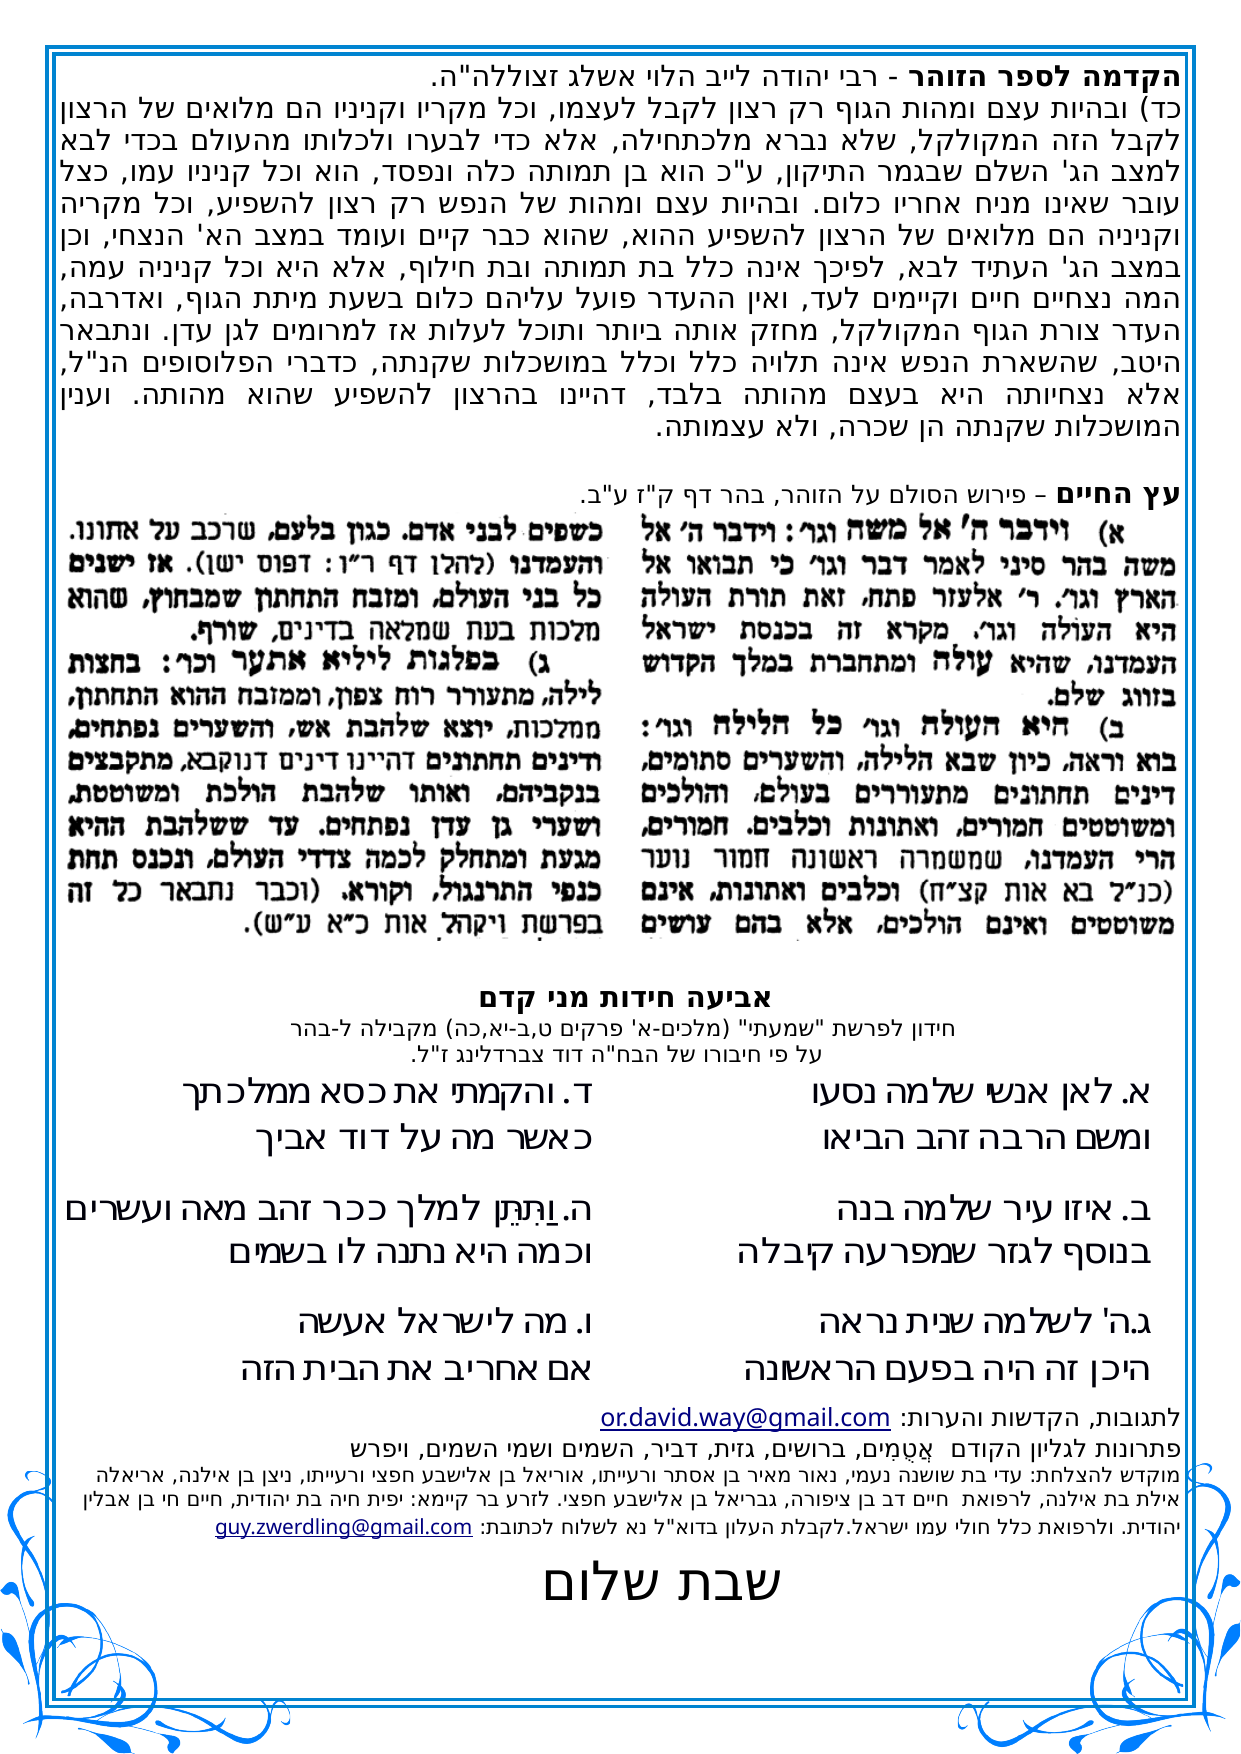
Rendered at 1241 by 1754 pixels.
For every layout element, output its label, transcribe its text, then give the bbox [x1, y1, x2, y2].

picture [957, 1463, 1185, 1698]
list לתגובות, הקדשות והערות: or.david.way@gmail.com [59, 1068, 1182, 1434]
text כד) ובהיות עצם ומהות הגוף רק רצון לקבל לעצמו, וכל מקריו וקניניו הם מלואים של הרצון לקבל הזה המקולקל, שלא נברא מלכתחילה, אלא כדי לבערו ולכלותו מהעולם בכדי לבא למצב הג' השלם שבגמר התיקון, ע"כ הוא בן תמותה כלה ונפסד, הוא וכל קניניו עמו, כצל עובר שאינו מניח אחריו כלום. ובהיות עצם ומהות של הנפש רק רצון להשפיע, וכל מקריה וקניניה הם מלואים של הרצון להשפיע ההוא, שהוא כבר קיים ועומד במצב הא' הנצחי, וכן במצב הג' העתיד לבא, לפיכך אינה כלל בת תמותה ובת חילוף, אלא היא וכל קניניה עמה, המה נצחיים חיים וקיימים לעד, ואין ההעדר פועל עליהם כלום בשעת מיתת הגוף, ואדרבה, העדר צורת הגוף המקולקל, מחזק אותה ביותר ותוכל לעלות אז למרומים לגן עדן. ונתבאר היטב, שהשארת הנפש אינה תלויה כלל וכלל במושכלות שקנתה, כדברי הפלוסופים הנ"ל, אלא נצחיותה היא בעצם מהותה בלבד, דהיינו בהרצון להשפיע שהוא מהותה. וענין המושכלות שקנתה הן שכרה, ולא עצמותה. [59, 93, 1182, 442]
picture [0, 1471, 291, 1754]
list על פי חיבורו של הבח"ה דוד צברדלינג ז"ל. [59, 1041, 1182, 1068]
list פתרונות לגליון הקודם אֲטֻמִים, ברושים, גזית, דביר, השמים ושמי השמים, ויפרש [59, 1434, 1182, 1463]
picture [957, 1463, 1192, 1705]
list אביעה חידות מני קדם [59, 981, 1182, 1015]
list ‬ [59, 442, 1182, 476]
list מוקדש להצלחת: עדי בת שושנה נעמי, נאור מאיר בן אסתר ורעייתו, אוריאל בן אלישבע חפצי ורעייתו, ניצן בן אילנה, אריאלה אילת בת אילנה, לרפואת חיים דב בן ציפורה, גבריאל בן אלישבע חפצי. לזרע בר קיימא: יפית חיה בת יהודית, חיים חי בן אבלין יהודית. ולרפואת כלל חולי עמו ישראל.לקבלת העלון בדוא"ל נא לשלוח לכתובת: guy.zwerdling@gmail.com [59, 1463, 957, 1540]
picture [58, 510, 1182, 941]
list הקדמה לספר הזוהר - רבי יהודה לייב הלוי אשלג זצוללה"ה.‬ [59, 59, 1182, 93]
text חידון לפרשת "שמעתי" (מלכים-א' פרקים ט,ב-יא,כה) מקבילה ל-בהר [59, 1015, 1185, 1041]
picture [957, 1463, 1241, 1754]
picture [49, 1471, 291, 1705]
list עץ החיים – פירוש הסולם על הזוהר, בהר דף ק"ז ע"ב. [59, 476, 1182, 510]
picture [56, 1471, 291, 1698]
